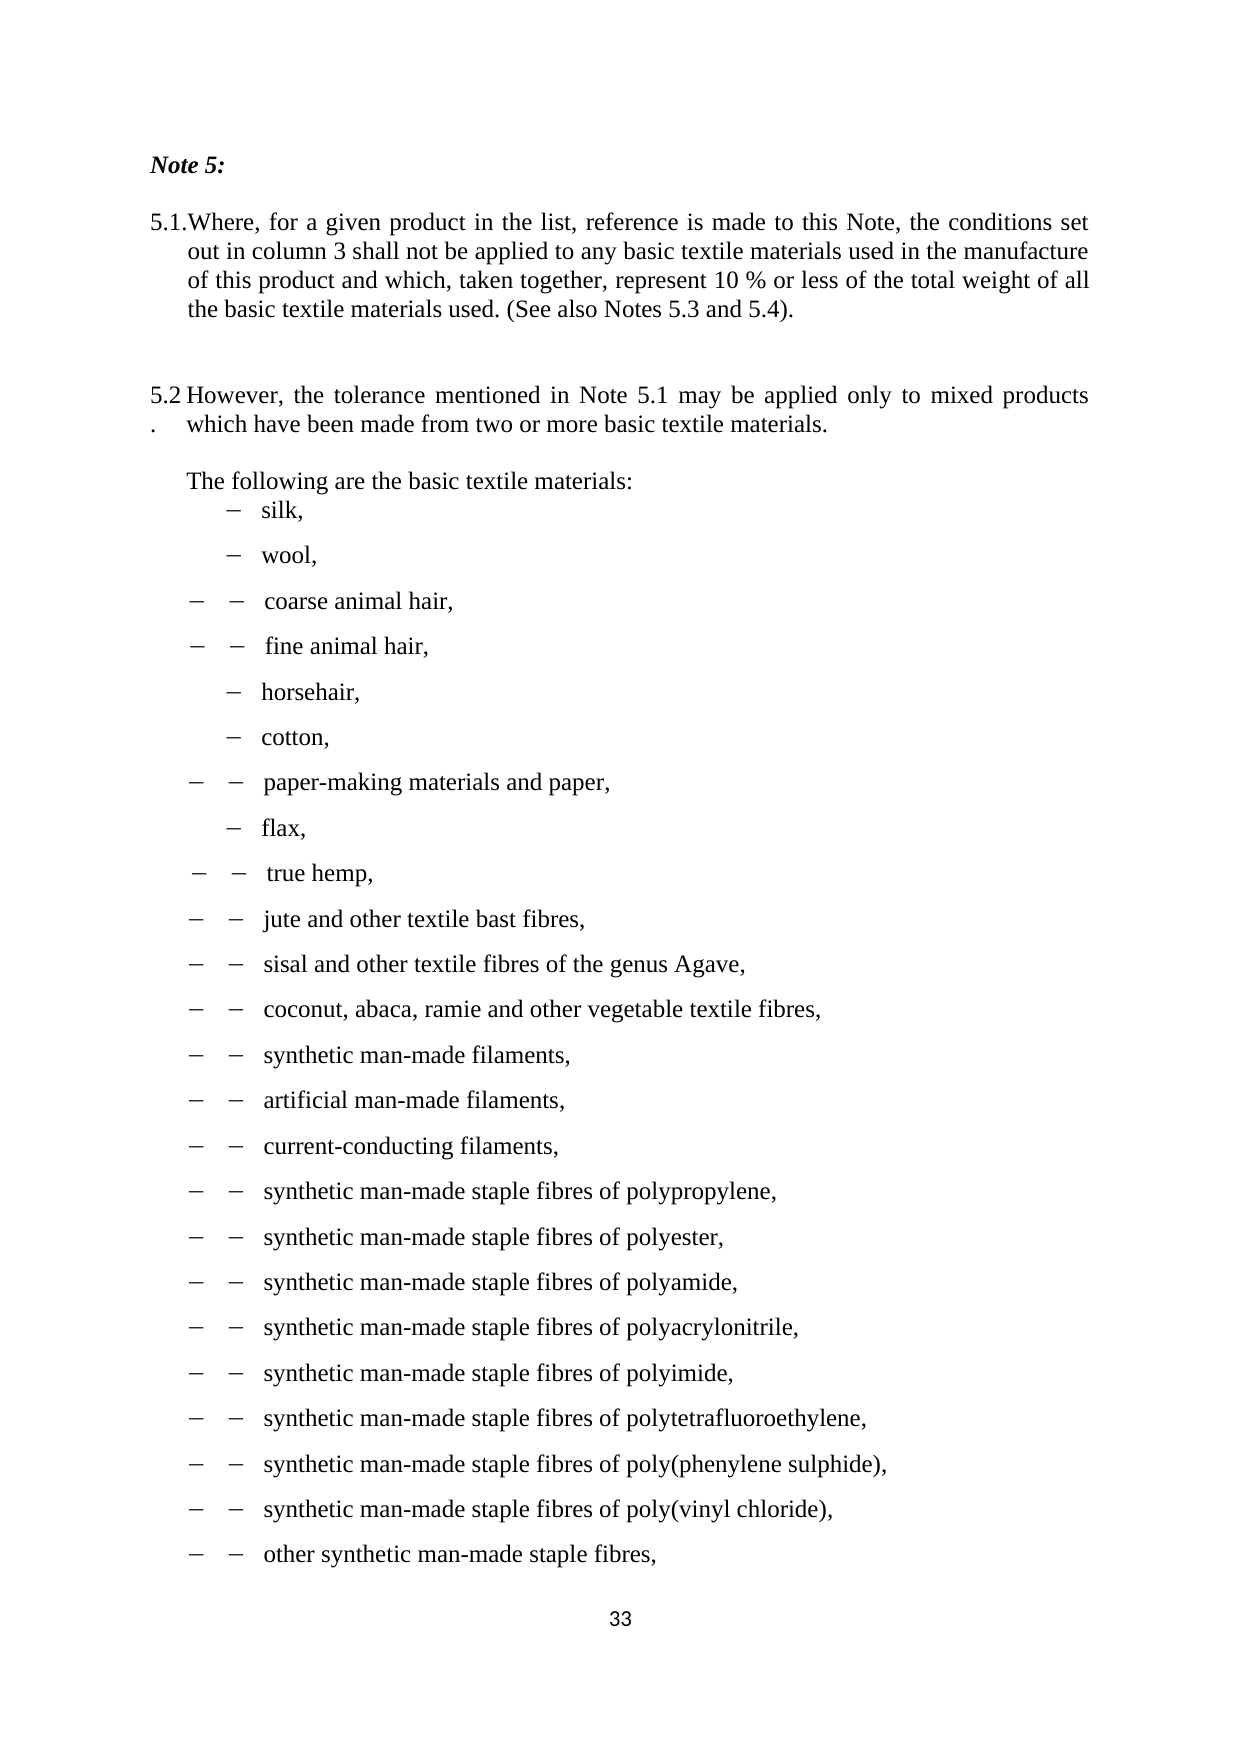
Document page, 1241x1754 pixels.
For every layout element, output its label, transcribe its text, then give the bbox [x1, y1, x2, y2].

table_header fine animal hair, [190, 631, 1090, 677]
table_header current-conducting filaments, [188, 1131, 1090, 1176]
table_header cotton, [186, 722, 1081, 767]
table_header [186, 677, 1090, 768]
table_header wool, [186, 540, 1081, 586]
table_header [186, 858, 191, 904]
table_header synthetic man-made staple fibres of polyimide, [188, 1358, 1090, 1403]
table_header ­silk, [186, 495, 1072, 540]
table_header Where, for a given product in the list, reference is made to this Note, the conditions set out in column 3 shall not be applied to any basic textile materials used in the manufacture of this product and which, taken together, represent 10 % or less of the total weight of all the basic textile materials used. (See also Notes 5.3 and 5.4). [188, 208, 1090, 380]
table_header synthetic man-made staple fibres of poly(vinyl chloride), [188, 1494, 1090, 1539]
table_header However, the tolerance mentioned in Note 5.1 may be applied only to mixed products which have been made from two or more basic textile materials. The following are the basic textile materials: [186, 380, 1090, 586]
table_header synthetic man-made staple fibres of polytetrafluoroethylene, [188, 1403, 1090, 1449]
table_header jute and other textile bast fibres, [188, 904, 1090, 949]
table_header true hemp, [191, 858, 1090, 904]
table_header synthetic man-made filaments, [188, 1040, 1090, 1085]
text Note 5: [150, 150, 1090, 179]
table_header coconut, abaca, ramie and other vegetable textile fibres, [188, 995, 1090, 1040]
table_header sisal and other textile fibres of the genus Agave, [188, 949, 1090, 994]
table_header synthetic man-made staple fibres of polypropylene, [188, 1176, 1090, 1222]
table_header synthetic man-made staple fibres of poly(phenylene sulphide), [188, 1449, 1090, 1494]
table_header artificial man-made filaments, [188, 1085, 1090, 1131]
table_header coarse animal hair, [189, 586, 1090, 631]
table_header synthetic man-made staple fibres of polyester, [188, 1222, 1090, 1267]
table_header synthetic man-made staple fibres of polyamide, [188, 1267, 1090, 1312]
table_header 5.2. [150, 380, 186, 1585]
table_header paper-making materials and paper, [188, 768, 1090, 813]
table_header synthetic man-made staple fibres of polyacrylonitrile, [188, 1313, 1090, 1358]
table_header other synthetic man-made staple fibres, [188, 1540, 1090, 1585]
table_header flax, [186, 813, 1077, 858]
table_header 5.1. [150, 208, 187, 380]
table_header horsehair, [186, 677, 1081, 722]
